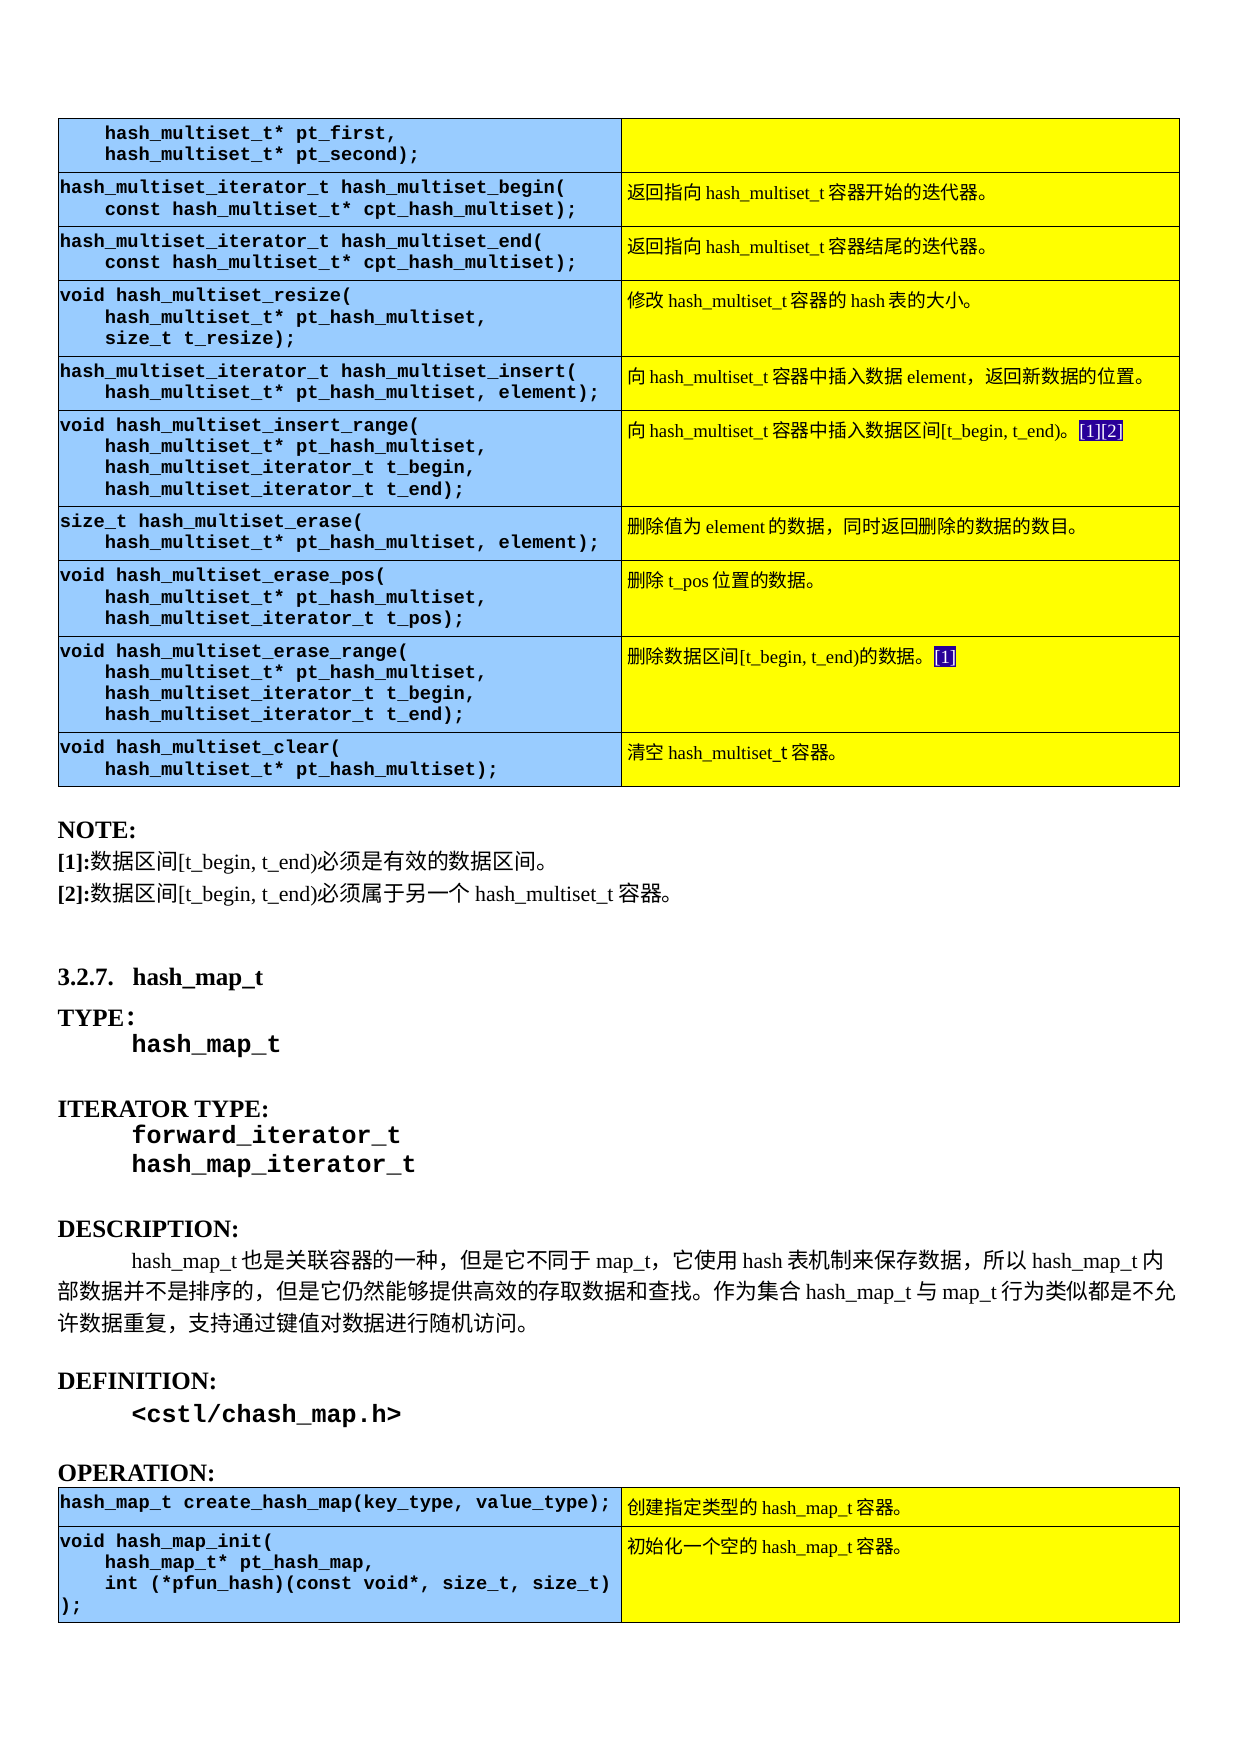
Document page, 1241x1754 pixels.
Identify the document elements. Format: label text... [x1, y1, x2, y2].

table_cell 删除t_pos位置的数据。 [622, 561, 1179, 636]
table_cell 清空hash_multiset_t容器。 [622, 733, 1179, 786]
text hash_map_iterator_t [57, 1151, 1179, 1180]
table_cell 返回指向hash_multiset_t容器开始的迭代器。 [622, 173, 1179, 226]
subtitle hash_map_t [57, 962, 1179, 991]
table_cell 返回指向hash_multiset_t容器结尾的迭代器。 [622, 227, 1179, 280]
text [2]:数据区间[t_begin, t_end)必须属于另一个hash_multiset_t容器。 [57, 876, 1179, 907]
text OPERATION: [57, 1458, 1179, 1487]
text <cstl/chash_map.h> [57, 1395, 1179, 1429]
text DEFINITION: [57, 1366, 1179, 1395]
table_cell hash_multiset_t* pt_first, hash_multiset_t* pt_second); [59, 119, 621, 172]
table_cell hash_multiset_iterator_t hash_multiset_insert( hash_multiset_t* pt_hash_multiset, element); [59, 357, 621, 410]
table_cell void hash_multiset_erase_range( hash_multiset_t* pt_hash_multiset, hash_multiset_iterator_t t_begin, hash_multiset_iterator_t t_end); [59, 637, 621, 732]
table_header hash_map_t create_hash_map(key_type, value_type); [59, 1488, 621, 1526]
table_cell void hash_multiset_clear( hash_multiset_t* pt_hash_multiset); [59, 733, 621, 786]
text DESCRIPTION: [57, 1214, 1179, 1243]
text ITERATOR TYPE: [57, 1094, 1179, 1123]
table_cell void hash_multiset_resize( hash_multiset_t* pt_hash_multiset, size_t t_resize); [59, 281, 621, 356]
table_cell void hash_map_init( hash_map_t* pt_hash_map, int (*pfun_hash)(const void*, size_t, size_t) ); [59, 1527, 621, 1622]
table_cell 向hash_multiset_t容器中插入数据element，返回新数据的位置。 [622, 357, 1179, 410]
text NOTE: [57, 815, 1179, 844]
text hash_map_t也是关联容器的一种，但是它不同于map_t，它使用hash表机制来保存数据，所以hash_map_t内部数据并不是排序的，但是它仍然能够提供高效的存取数据和查找。作为集合hash_map_t与map_t行为类似都是不允许数据重复，支持通过键值对数据进行随机访问。 [57, 1243, 1179, 1338]
text [1]:数据区间[t_begin, t_end)必须是有效的数据区间。 [57, 844, 1179, 876]
table_cell 修改hash_multiset_t容器的hash表的大小。 [622, 281, 1179, 356]
table_cell 向hash_multiset_t容器中插入数据区间[t_begin, t_end)。[1][2] [622, 411, 1179, 506]
table_cell 初始化一个空的hash_map_t容器。 [622, 1527, 1179, 1622]
table_cell hash_multiset_iterator_t hash_multiset_begin( const hash_multiset_t* cpt_hash_multiset); [59, 173, 621, 226]
text TYPE： [57, 1003, 1179, 1032]
table_cell [622, 119, 1179, 172]
table_cell size_t hash_multiset_erase( hash_multiset_t* pt_hash_multiset, element); [59, 507, 621, 560]
text hash_map_t [57, 1032, 1179, 1060]
text forward_iterator_t [57, 1123, 1179, 1151]
table_cell 删除数据区间[t_begin, t_end)的数据。[1] [622, 637, 1179, 732]
table_cell hash_multiset_iterator_t hash_multiset_end( const hash_multiset_t* cpt_hash_multiset); [59, 227, 621, 280]
table_cell void hash_multiset_erase_pos( hash_multiset_t* pt_hash_multiset, hash_multiset_iterator_t t_pos); [59, 561, 621, 636]
table_header 创建指定类型的hash_map_t容器。 [622, 1488, 1179, 1526]
table_cell 删除值为element的数据，同时返回删除的数据的数目。 [622, 507, 1179, 560]
table_cell void hash_multiset_insert_range( hash_multiset_t* pt_hash_multiset, hash_multiset_iterator_t t_begin, hash_multiset_iterator_t t_end); [59, 411, 621, 506]
